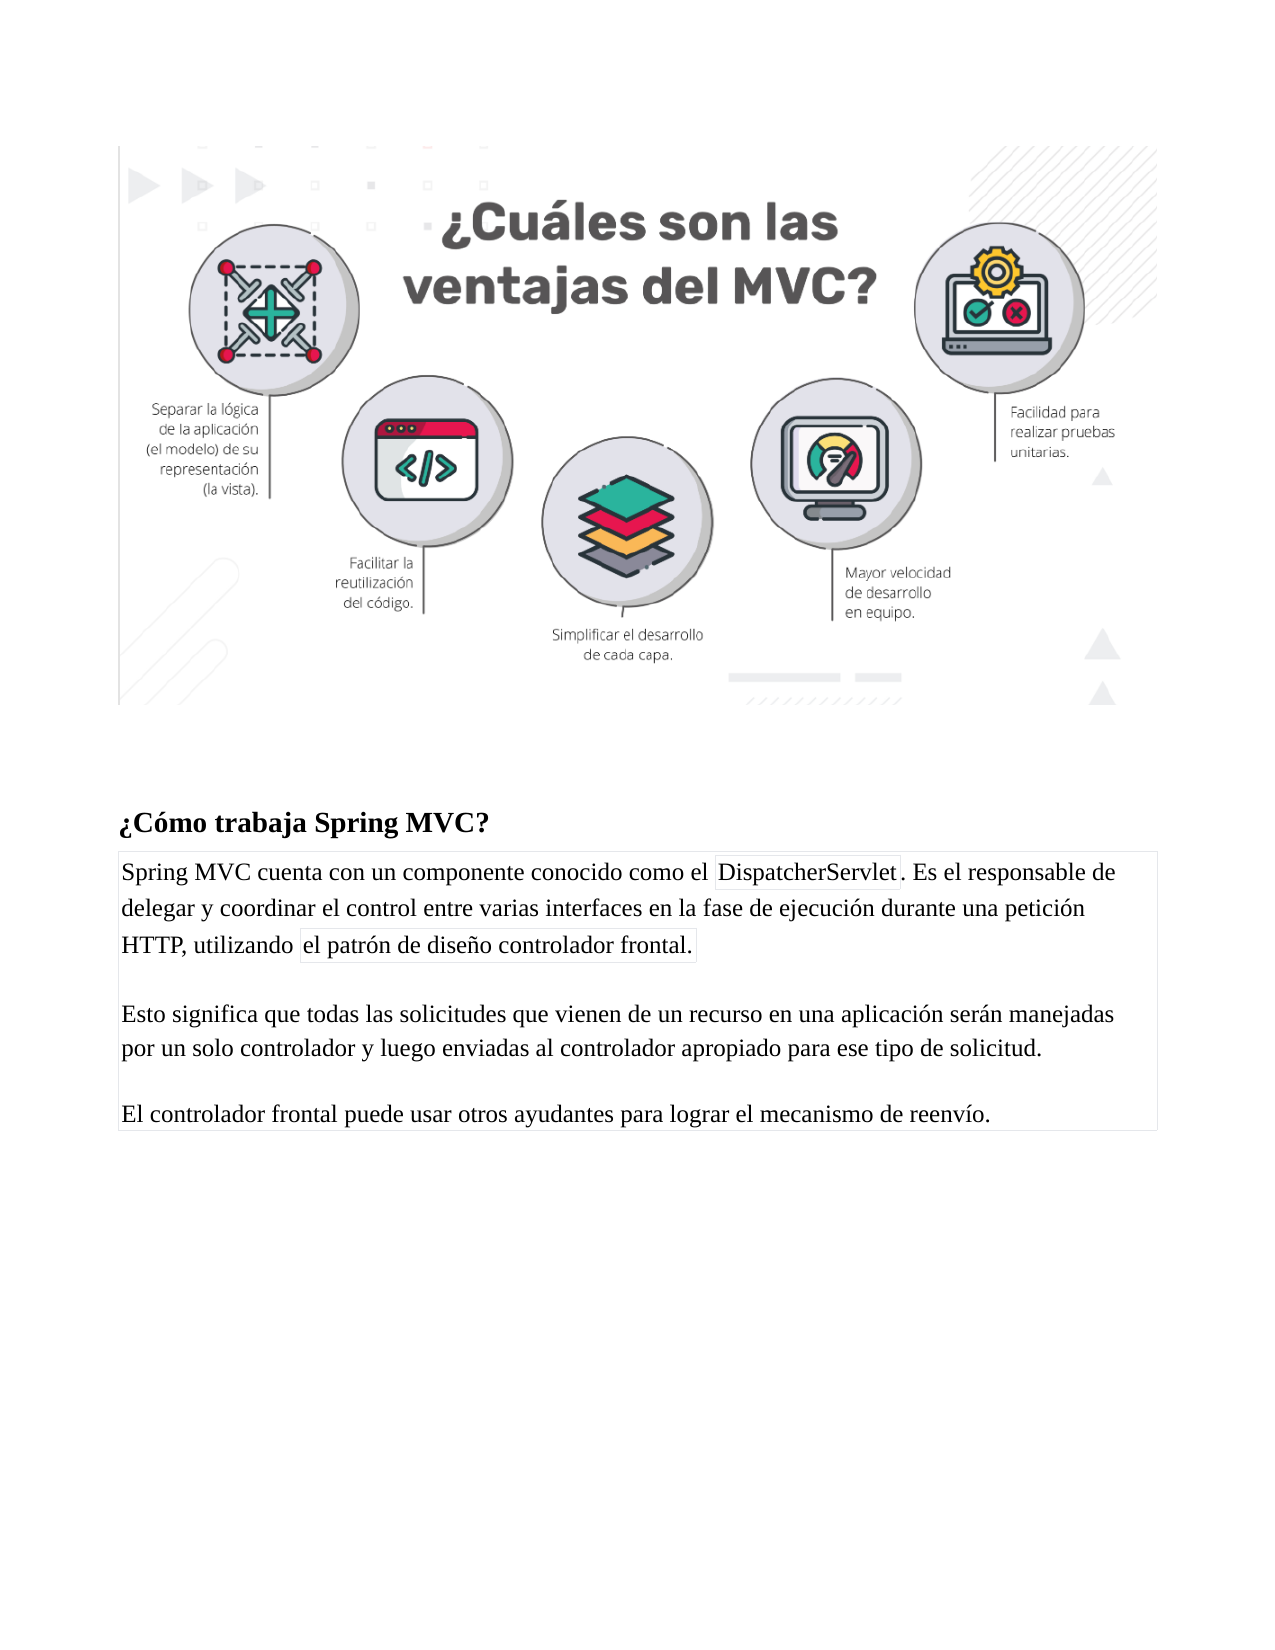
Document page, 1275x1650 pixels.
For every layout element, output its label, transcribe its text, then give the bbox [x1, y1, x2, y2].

picture [118, 146, 1157, 705]
subtitle ¿Cómo trabaja Spring MVC? [118, 805, 1157, 839]
text Spring MVC cuenta con un componente conocido como el DispatcherServlet. Es el responsable de delegar y coordinar el control entre varias interfaces en la fase de ejecución durante una petición HTTP, utilizando el patrón de diseño controlador frontal. Esto significa que todas las solicitudes que vienen de un recurso en una aplicación serán manejadas por un solo controlador y luego enviadas al controlador apropiado para ese tipo de solicitud. El controlador frontal puede usar otros ayudantes para lograr el mecanismo de reenvío. [119, 852, 1157, 1130]
